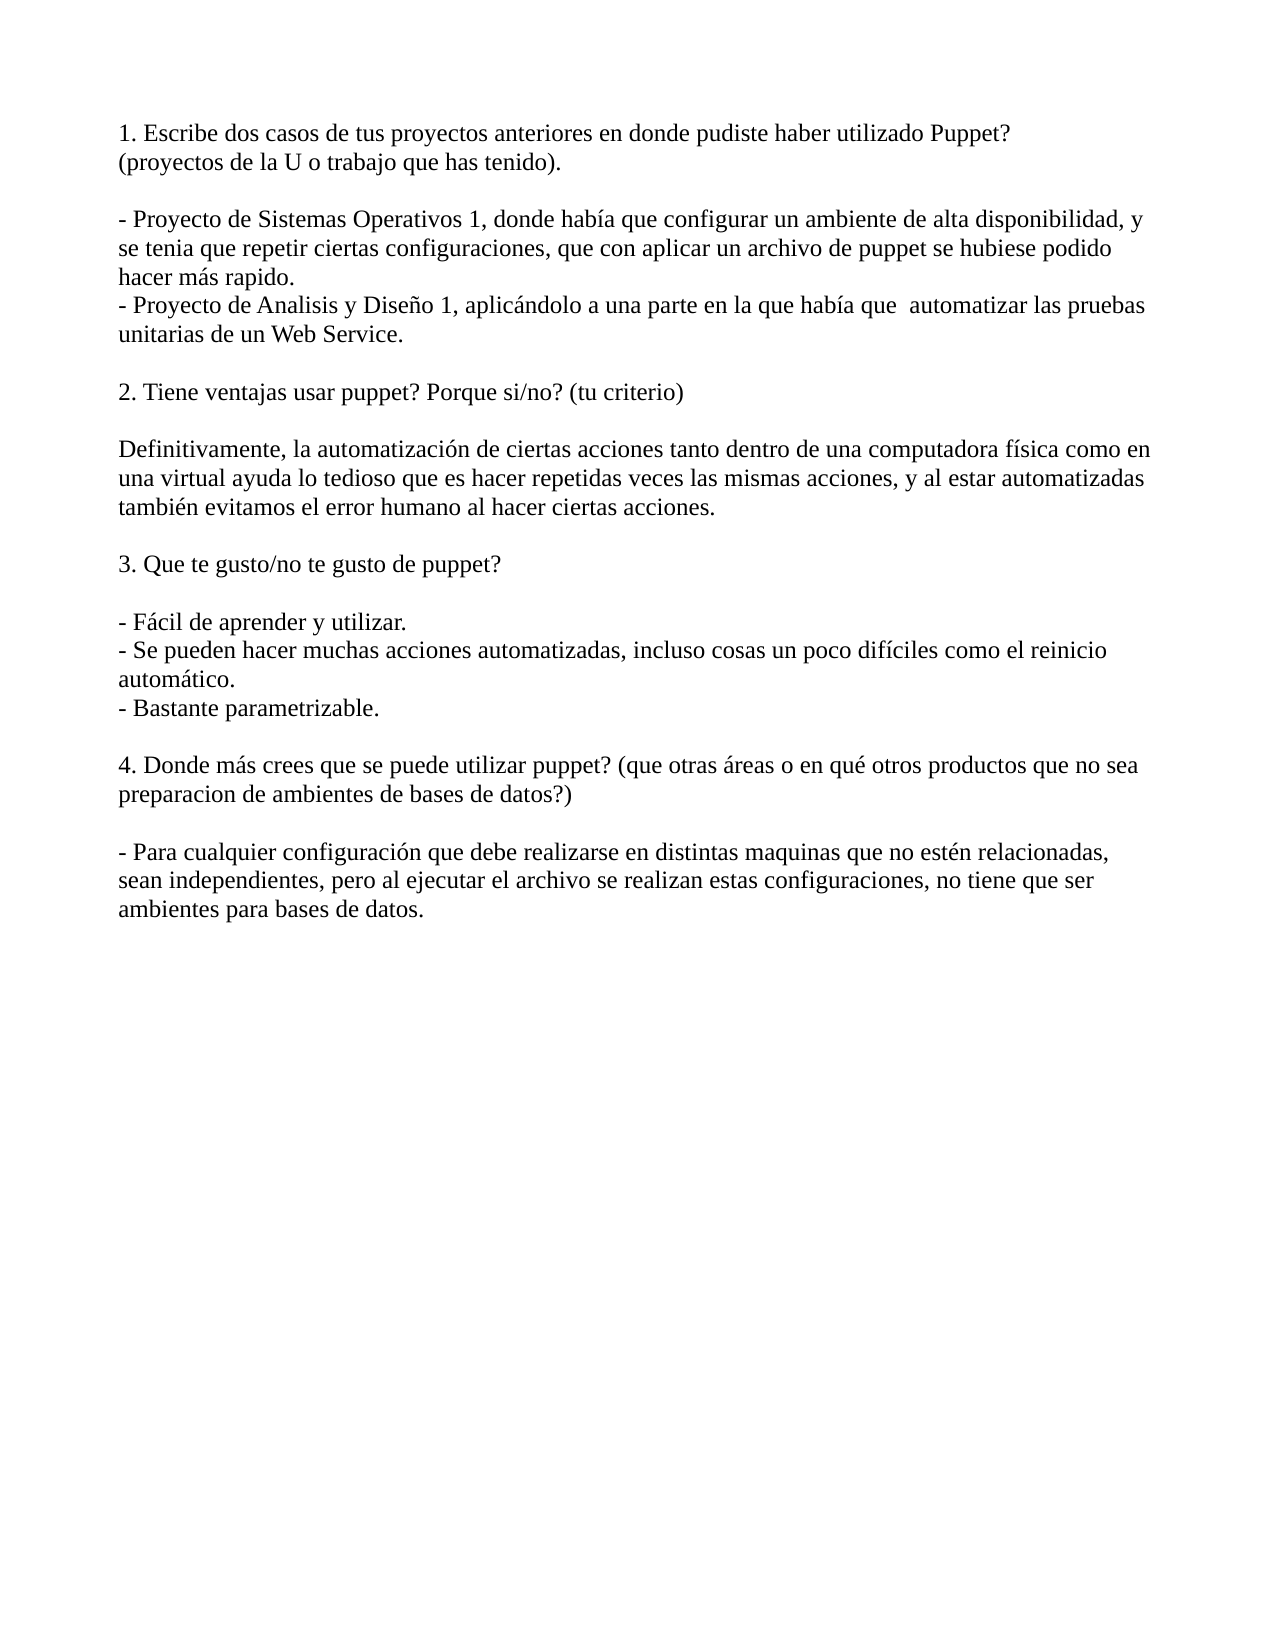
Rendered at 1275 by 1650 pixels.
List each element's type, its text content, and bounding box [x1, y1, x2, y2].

text 3. Que te gusto/no te gusto de puppet? [118, 549, 1157, 578]
text 4. Donde más crees que se puede utilizar puppet? (que otras áreas o en qué otros productos que no sea preparacion de ambientes de bases de datos?) [118, 751, 1157, 808]
text 2. Tiene ventajas usar puppet? Porque si/no? (tu criterio) [118, 377, 1157, 406]
text - Para cualquier configuración que debe realizarse en distintas maquinas que no estén relacionadas, sean independientes, pero al ejecutar el archivo se realizan estas configuraciones, no tiene que ser ambientes para bases de datos. [118, 837, 1157, 923]
text - Se pueden hacer muchas acciones automatizadas, incluso cosas un poco difíciles como el reinicio automático. [118, 636, 1157, 693]
text 1. Escribe dos casos de tus proyectos anteriores en donde pudiste haber utilizado Puppet? [118, 118, 1157, 147]
text - Fácil de aprender y utilizar. [118, 607, 1157, 636]
text - Proyecto de Analisis y Diseño 1, aplicándolo a una parte en la que había que automatizar las pruebas unitarias de un Web Service. [118, 291, 1157, 348]
text (proyectos de la U o trabajo que has tenido). [118, 147, 1157, 176]
text Definitivamente, la automatización de ciertas acciones tanto dentro de una computadora física como en una virtual ayuda lo tedioso que es hacer repetidas veces las mismas acciones, y al estar automatizadas también evitamos el error humano al hacer ciertas acciones. [118, 434, 1157, 521]
text - Bastante parametrizable. [118, 693, 1157, 722]
text - Proyecto de Sistemas Operativos 1, donde había que configurar un ambiente de alta disponibilidad, y se tenia que repetir ciertas configuraciones, que con aplicar un archivo de puppet se hubiese podido hacer más rapido. [118, 204, 1157, 291]
